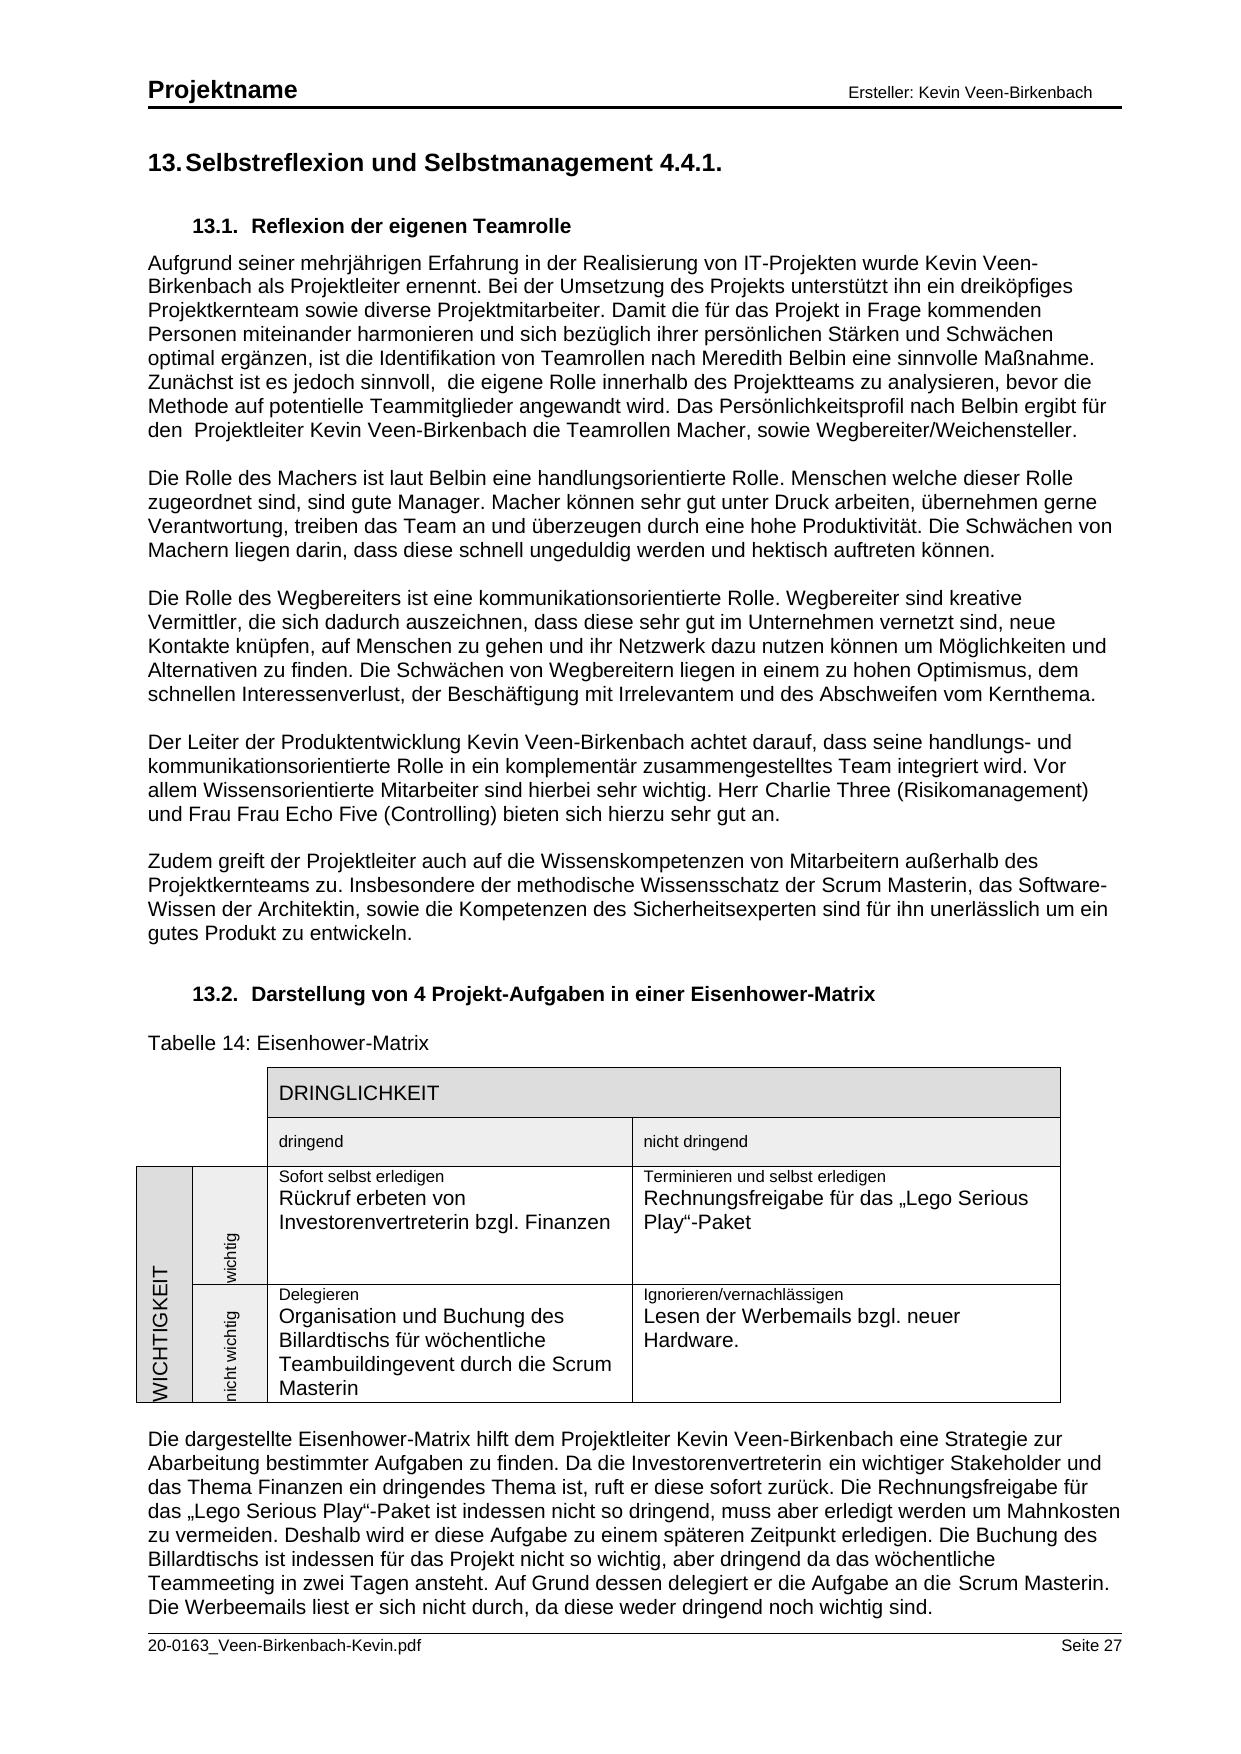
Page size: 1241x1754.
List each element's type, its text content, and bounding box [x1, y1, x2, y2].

table_header DRINGLICHKEIT [268, 1068, 1060, 1117]
table_cell nicht dringend [633, 1118, 1060, 1166]
subtitle Selbstreflexion und Selbstmanagement 4.4.1. [148, 148, 1122, 176]
table_cell Ignorieren/vernachlässigen Lesen der Werbemails bzgl. neuer Hardware. [633, 1285, 1060, 1402]
table_cell [136, 1117, 193, 1166]
table_cell dringend [268, 1118, 632, 1166]
table_header [136, 1067, 193, 1117]
table_cell [193, 1117, 267, 1166]
table_cell nicht wichtig [193, 1285, 267, 1402]
text Die Rolle des Machers ist laut Belbin eine handlungsorientierte Rolle. Menschen welche dieser Rolle zugeordnet sind, sind gute Manager. Macher können sehr gut unter Druck arbeiten, übernehmen gerne Verantwortung, treiben das Team an und überzeugen durch eine hohe Produktivität. Die Schwächen von Machern liegen darin, dass diese schnell ungeduldig werden und hektisch auftreten können. [148, 466, 1122, 562]
text Die Rolle des Wegbereiters ist eine kommunikationsorientierte Rolle. Wegbereiter sind kreative Vermittler, die sich dadurch auszeichnen, dass diese sehr gut im Unternehmen vernetzt sind, neue Kontakte knüpfen, auf Menschen zu gehen und ihr Netzwerk dazu nutzen können um Möglichkeiten und Alternativen zu finden. Die Schwächen von Wegbereitern liegen in einem zu hohen Optimismus, dem schnellen Interessenverlust, der Beschäftigung mit Irrelevantem und des Abschweifen vom Kernthema. [148, 586, 1122, 706]
table_cell Sofort selbst erledigen Rückruf erbeten von Investorenvertreterin bzgl. Finanzen [268, 1167, 632, 1284]
table_cell Delegieren Organisation und Buchung des Billardtischs für wöchentliche Teambuildingevent durch die Scrum Masterin [268, 1285, 632, 1402]
text Der Leiter der Produktentwicklung Kevin Veen-Birkenbach achtet darauf, dass seine handlungs- und kommunikationsorientierte Rolle in ein komplementär zusammengestelltes Team integriert wird. Vor allem Wissensorientierte Mitarbeiter sind hierbei sehr wichtig. Herr Charlie Three (Risikomanagement) und Frau Frau Echo Five (Controlling) bieten sich hierzu sehr gut an. [148, 729, 1122, 825]
table_cell Terminieren und selbst erledigen Rechnungsfreigabe für das „Lego Serious Play“-Paket [633, 1167, 1060, 1284]
text Zudem greift der Projektleiter auch auf die Wissenskompetenzen von Mitarbeitern außerhalb des Projektkernteams zu. Insbesondere der methodische Wissensschatz der Scrum Masterin, das Software-Wissen der Architektin, sowie die Kompetenzen des Sicherheitsexperten sind für ihn unerlässlich um ein gutes Produkt zu entwickeln. [148, 849, 1122, 945]
text Die dargestellte Eisenhower-Matrix hilft dem Projektleiter Kevin Veen-Birkenbach eine Strategie zur Abarbeitung bestimmter Aufgaben zu finden. Da die Investorenvertreterin ein wichtiger Stakeholder und das Thema Finanzen ein dringendes Thema ist, ruft er diese sofort zurück. Die Rechnungsfreigabe für das „Lego Serious Play“-Paket ist indessen nicht so dringend, muss aber erledigt werden um Mahnkosten zu vermeiden. Deshalb wird er diese Aufgabe zu einem späteren Zeitpunkt erledigen. Die Buchung des Billardtischs ist indessen für das Projekt nicht so wichtig, aber dringend da das wöchentliche Teammeeting in zwei Tagen ansteht. Auf Grund dessen delegiert er die Aufgabe an die Scrum Masterin. Die Werbeemails liest er sich nicht durch, da diese weder dringend noch wichtig sind. [148, 1427, 1122, 1619]
text Tabelle 14: Eisenhower-Matrix [148, 1031, 1122, 1054]
table_cell WICHTIGKEIT [137, 1167, 192, 1402]
table_cell wichtig [193, 1167, 267, 1284]
text Aufgrund seiner mehrjährigen Erfahrung in der Realisierung von IT-Projekten wurde Kevin Veen-Birkenbach als Projektleiter ernennt. Bei der Umsetzung des Projekts unterstützt ihn ein dreiköpfiges Projektkernteam sowie diverse Projektmitarbeiter. Damit die für das Projekt in Frage kommenden Personen miteinander harmonieren und sich bezüglich ihrer persönlichen Stärken und Schwächen optimal ergänzen, ist die Identifikation von Teamrollen nach Meredith Belbin eine sinnvolle Maßnahme. Zunächst ist es jedoch sinnvoll, die eigene Rolle innerhalb des Projektteams zu analysieren, bevor die Methode auf potentielle Teammitglieder angewandt wird. Das Persönlichkeitsprofil nach Belbin ergibt für den Projektleiter Kevin Veen-Birkenbach die Teamrollen Macher, sowie Wegbereiter/Weichensteller. [148, 250, 1122, 442]
subtitle Reflexion der eigenen Teamrolle [192, 214, 1122, 238]
subtitle Darstellung von 4 Projekt-Aufgaben in einer Eisenhower-Matrix [192, 982, 1122, 1006]
table_header [193, 1067, 267, 1117]
